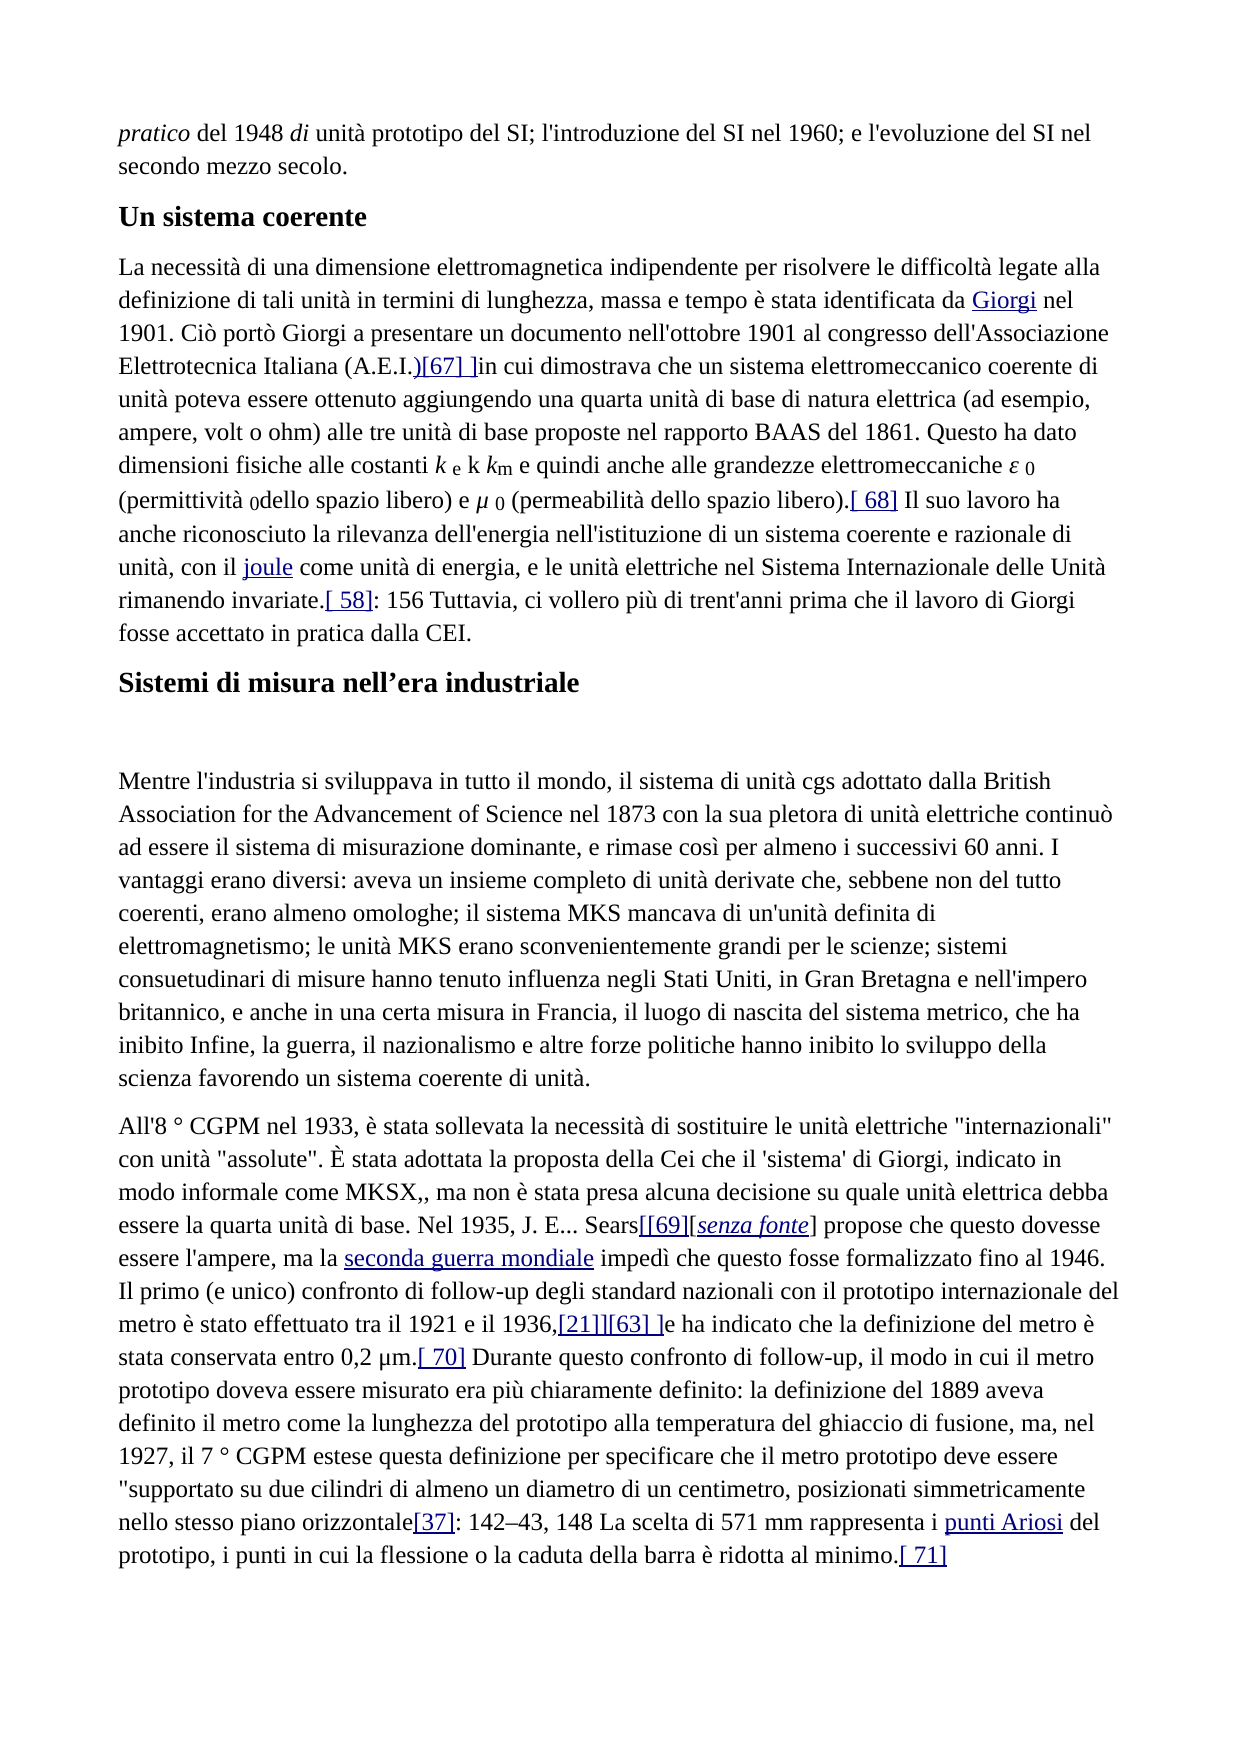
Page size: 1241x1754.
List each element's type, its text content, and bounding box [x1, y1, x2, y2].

subtitle Sistemi di misura nell’era industriale [118, 666, 1122, 699]
text Mentre l'industria si sviluppava in tutto il mondo, il sistema di unità cgs adottato dalla British Association for the Advancement of Science nel 1873 con la sua pletora di unità elettriche continuò ad essere il sistema di misurazione dominante, e rimase così per almeno i successivi 60 anni. I vantaggi erano diversi: aveva un insieme completo di unità derivate che, sebbene non del tutto coerenti, erano almeno omologhe; il sistema MKS mancava di un'unità definita di elettromagnetismo; le unità MKS erano sconvenientemente grandi per le scienze; sistemi consuetudinari di misure hanno tenuto influenza negli Stati Uniti, in Gran Bretagna e nell'impero britannico, e anche in una certa misura in Francia, il luogo di nascita del sistema metrico, che ha inibito Infine, la guerra, il nazionalismo e altre forze politiche hanno inibito lo sviluppo della scienza favorendo un sistema coerente di unità. [118, 766, 1122, 1092]
text La necessità di una dimensione elettromagnetica indipendente per risolvere le difficoltà legate alla definizione di tali unità in termini di lunghezza, massa e tempo è stata identificata da Giorgi nel 1901. Ciò portò Giorgi a presentare un documento nell'ottobre 1901 al congresso dell'Associazione Elettrotecnica Italiana (A.E.I.)[67] ]in cui dimostrava che un sistema elettromeccanico coerente di unità poteva essere ottenuto aggiungendo una quarta unità di base di natura elettrica (ad esempio, ampere, volt o ohm) alle tre unità di base proposte nel rapporto BAAS del 1861. Questo ha dato dimensioni fisiche alle costanti k e k km e quindi anche alle grandezze elettromeccaniche ε 0 (permittività 0dello spazio libero) e μ 0 (permeabilità dello spazio libero).[ 68] Il suo lavoro ha anche riconosciuto la rilevanza dell'energia nell'istituzione di un sistema coerente e razionale di unità, con il joule come unità di energia, e le unità elettriche nel Sistema Internazionale delle Unità rimanendo invariate.[ 58]: 156 Tuttavia, ci vollero più di trent'anni prima che il lavoro di Giorgi fosse accettato in pratica dalla CEI. [118, 252, 1122, 647]
subtitle Un sistema coerente [118, 199, 1122, 232]
text pratico del 1948 di unità prototipo del SI; l'introduzione del SI nel 1960; e l'evoluzione del SI nel secondo mezzo secolo. [118, 118, 1122, 180]
text All'8 ° CGPM nel 1933, è stata sollevata la necessità di sostituire le unità elettriche "internazionali" con unità "assolute". È stata adottata la proposta della Cei che il 'sistema' di Giorgi, indicato in modo informale come MKSX,, ma non è stata presa alcuna decisione su quale unità elettrica debba essere la quarta unità di base. Nel 1935, J. E... Sears[[69][senza fonte] propose che questo dovesse essere l'ampere, ma la seconda guerra mondiale impedì che questo fosse formalizzato fino al 1946. Il primo (e unico) confronto di follow-up degli standard nazionali con il prototipo internazionale del metro è stato effettuato tra il 1921 e il 1936,[21]][63] ]e ha indicato che la definizione del metro è stata conservata entro 0,2 μm.[ 70] Durante questo confronto di follow-up, il modo in cui il metro prototipo doveva essere misurato era più chiaramente definito: la definizione del 1889 aveva definito il metro come la lunghezza del prototipo alla temperatura del ghiaccio di fusione, ma, nel 1927, il 7 ° CGPM estese questa definizione per specificare che il metro prototipo deve essere "supportato su due cilindri di almeno un diametro di un centimetro, posizionati simmetricamente nello stesso piano orizzontale[37]: 142–43, 148 La scelta di 571 mm rappresenta i punti Ariosi del prototipo, i punti in cui la flessione o la caduta della barra è ridotta al minimo.[ 71] [118, 1111, 1122, 1569]
